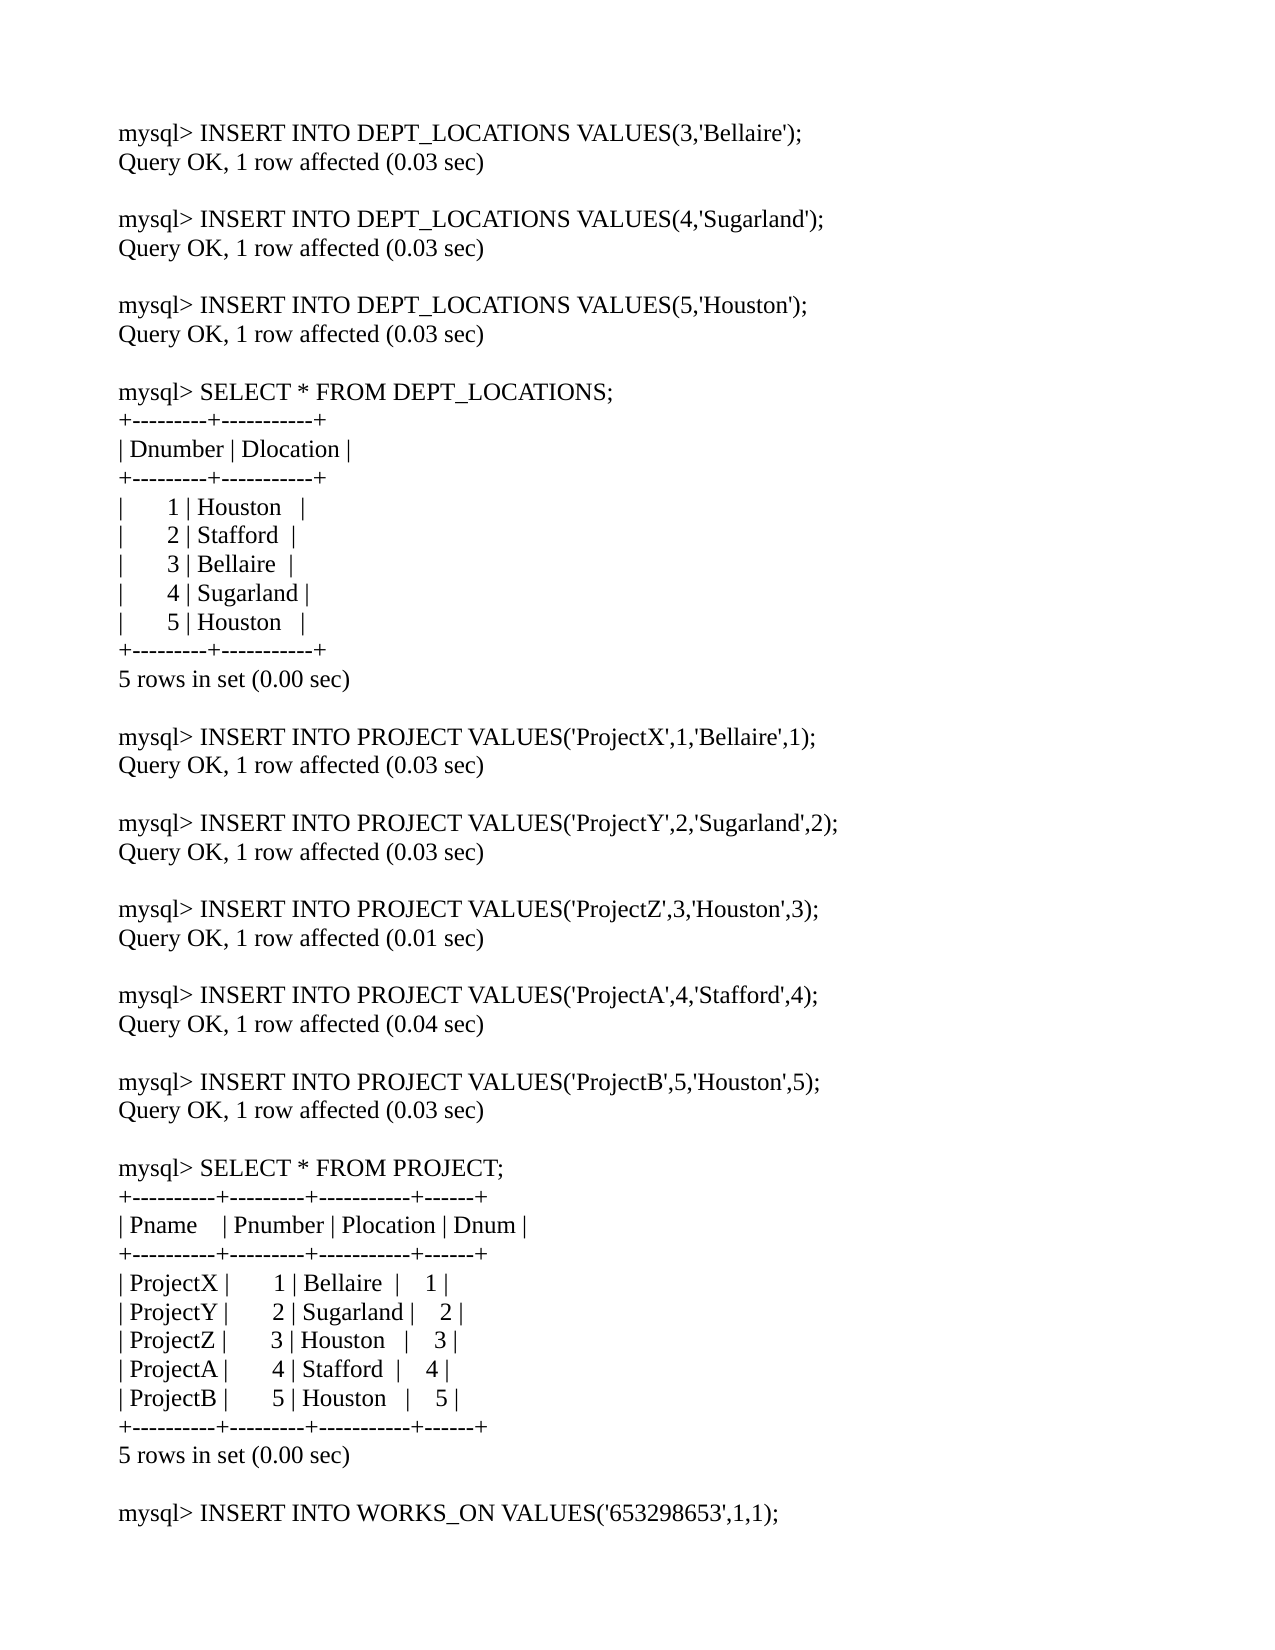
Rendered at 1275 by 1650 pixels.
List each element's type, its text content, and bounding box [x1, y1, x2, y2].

text mysql> INSERT INTO PROJECT VALUES('ProjectB',5,'Houston',5); [118, 1067, 1157, 1096]
text Query OK, 1 row affected (0.03 sec) [118, 751, 1157, 779]
text mysql> INSERT INTO WORKS_ON VALUES('653298653',1,1); [118, 1498, 1157, 1527]
text Query OK, 1 row affected (0.03 sec) [118, 233, 1157, 262]
text mysql> SELECT * FROM PROJECT; [118, 1153, 1157, 1182]
text mysql> INSERT INTO DEPT_LOCATIONS VALUES(5,'Houston'); [118, 291, 1157, 319]
text Query OK, 1 row affected (0.03 sec) [118, 1096, 1157, 1124]
text mysql> INSERT INTO PROJECT VALUES('ProjectA',4,'Stafford',4); [118, 981, 1157, 1009]
text +----------+---------+-----------+------+ [118, 1239, 1157, 1268]
text | ProjectB | 5 | Houston | 5 | [118, 1383, 1157, 1412]
text Query OK, 1 row affected (0.03 sec) [118, 837, 1157, 866]
text | 5 | Houston | [118, 607, 1157, 636]
text | Pname | Pnumber | Plocation | Dnum | [118, 1211, 1157, 1239]
text mysql> INSERT INTO PROJECT VALUES('ProjectX',1,'Bellaire',1); [118, 722, 1157, 751]
text | ProjectY | 2 | Sugarland | 2 | [118, 1297, 1157, 1326]
text mysql> SELECT * FROM DEPT_LOCATIONS; [118, 377, 1157, 406]
text | 4 | Sugarland | [118, 578, 1157, 607]
text Query OK, 1 row affected (0.01 sec) [118, 923, 1157, 952]
text | ProjectA | 4 | Stafford | 4 | [118, 1354, 1157, 1383]
text 5 rows in set (0.00 sec) [118, 664, 1157, 693]
text | 3 | Bellaire | [118, 549, 1157, 578]
text | ProjectX | 1 | Bellaire | 1 | [118, 1268, 1157, 1297]
text | 2 | Stafford | [118, 521, 1157, 549]
text | Dnumber | Dlocation | [118, 434, 1157, 463]
text Query OK, 1 row affected (0.03 sec) [118, 147, 1157, 176]
text +---------+-----------+ [118, 463, 1157, 492]
text +----------+---------+-----------+------+ [118, 1182, 1157, 1211]
text mysql> INSERT INTO DEPT_LOCATIONS VALUES(4,'Sugarland'); [118, 204, 1157, 233]
text 5 rows in set (0.00 sec) [118, 1441, 1157, 1469]
text +----------+---------+-----------+------+ [118, 1412, 1157, 1441]
text +---------+-----------+ [118, 406, 1157, 434]
text | 1 | Houston | [118, 492, 1157, 521]
text | ProjectZ | 3 | Houston | 3 | [118, 1326, 1157, 1354]
text Query OK, 1 row affected (0.04 sec) [118, 1009, 1157, 1038]
text Query OK, 1 row affected (0.03 sec) [118, 319, 1157, 348]
text mysql> INSERT INTO PROJECT VALUES('ProjectY',2,'Sugarland',2); [118, 808, 1157, 837]
text mysql> INSERT INTO PROJECT VALUES('ProjectZ',3,'Houston',3); [118, 894, 1157, 923]
text mysql> INSERT INTO DEPT_LOCATIONS VALUES(3,'Bellaire'); [118, 118, 1157, 147]
text +---------+-----------+ [118, 636, 1157, 664]
